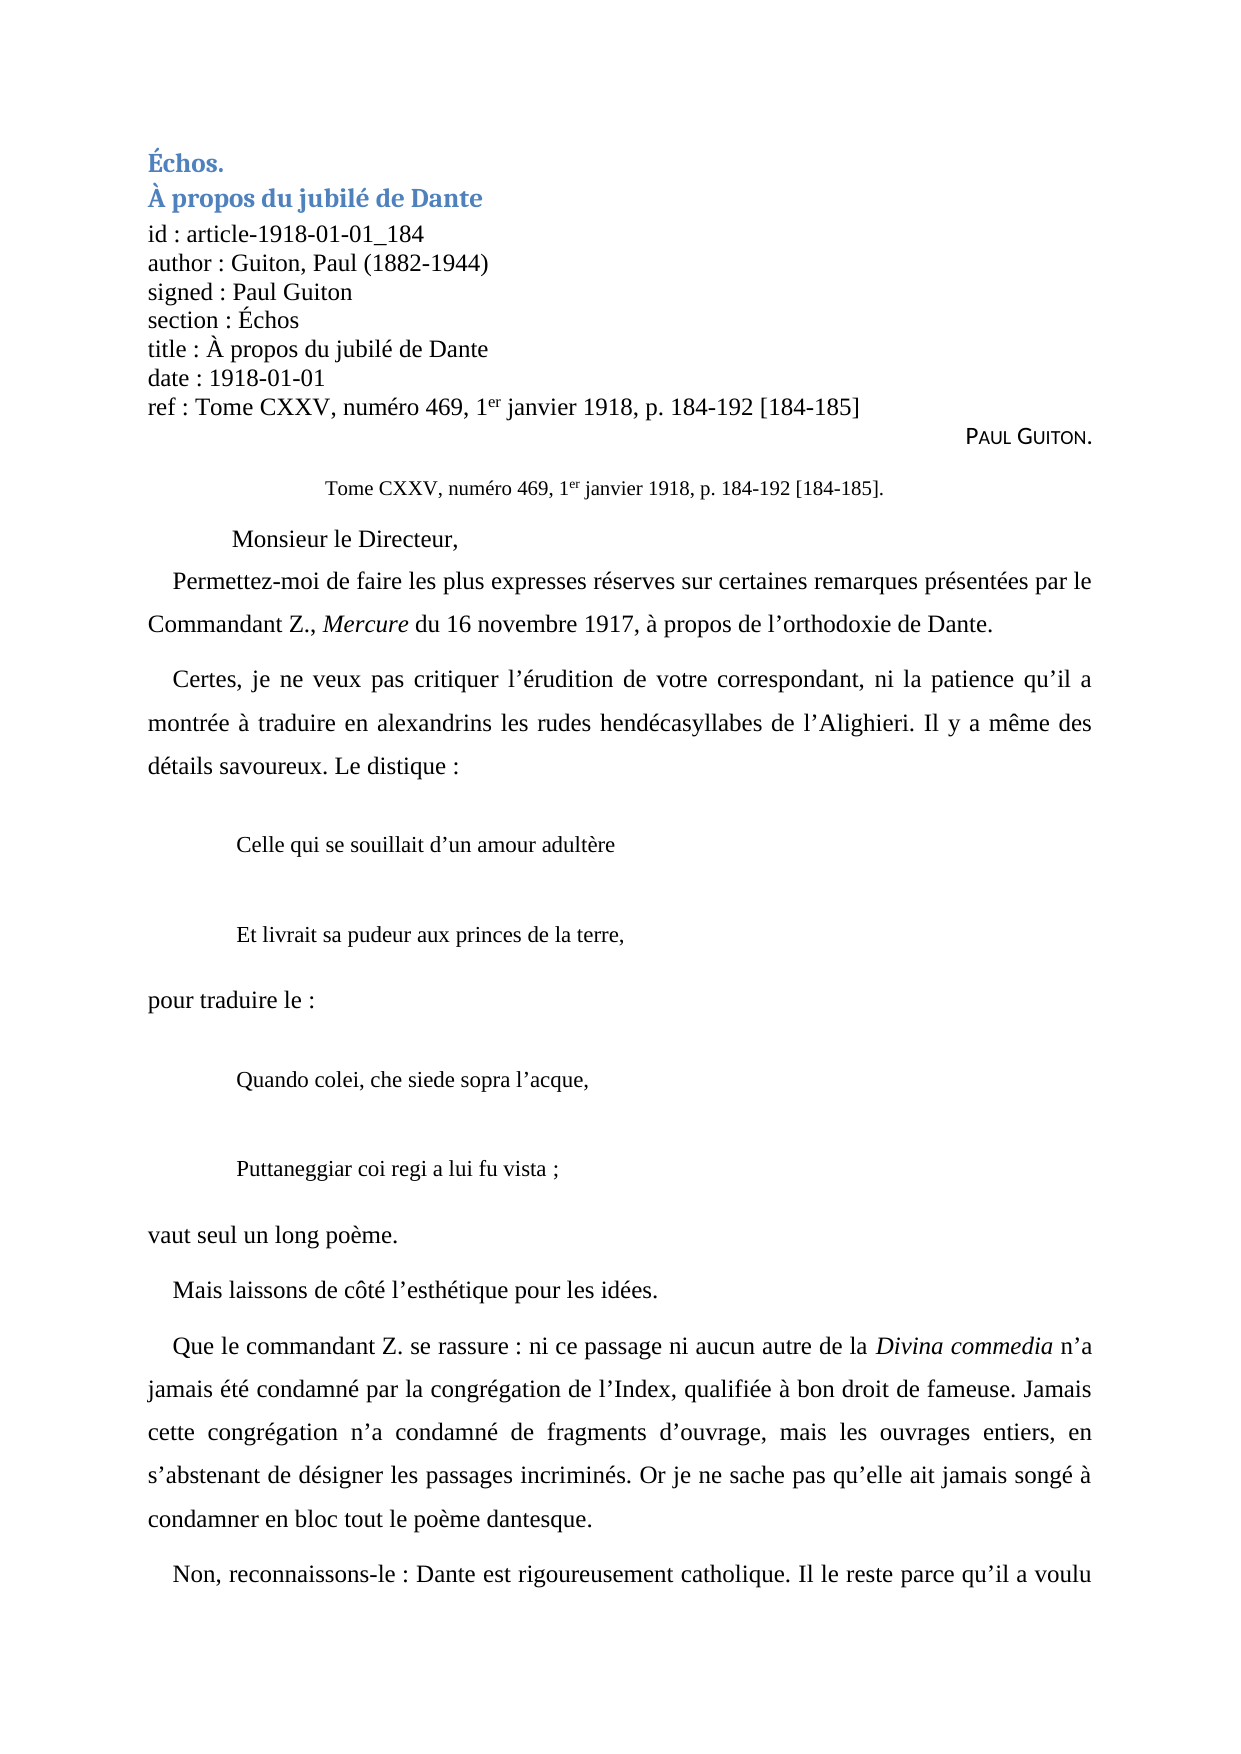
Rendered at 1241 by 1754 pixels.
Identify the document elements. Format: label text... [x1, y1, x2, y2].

text date : 1918-01-01 [148, 363, 1093, 392]
text Monsieur le Directeur, [207, 524, 1093, 553]
text Certes, je ne veux pas critiquer l’érudition de votre correspondant, ni la patience qu’il a montrée à traduire en alexandrins les rudes hendécasyllabes de l’Alighieri. Il y a même des détails savoureux. Le distique : [148, 664, 1093, 779]
text Celle qui se souillait d’un amour adultère [236, 831, 1093, 858]
text signed : Paul Guiton [148, 277, 1093, 305]
text Puttaneggiar coi regi a lui fu vista ; [236, 1155, 1093, 1182]
text pour traduire le : [148, 985, 1093, 1014]
text ref : Tome CXXV, numéro 469, 1er janvier 1918, p. 184-192 [184-185] [148, 392, 1093, 420]
text vaut seul un long poème. [148, 1220, 1093, 1249]
text Tome CXXV, numéro 469, 1er janvier 1918, p. 184-192 [184-185]. [325, 476, 1093, 500]
text Que le commandant Z. se rassure : ni ce passage ni aucun autre de la Divina commedia n’a jamais été condamné par la congrégation de l’Index, qualifiée à bon droit de fameuse. Jamais cette congrégation n’a condamné de fragments d’ouvrage, mais les ouvrages entiers, en s’abstenant de désigner les passages incriminés. Or je ne sache pas qu’elle ait jamais songé à condamner en bloc tout le poème dantesque. [148, 1331, 1093, 1532]
text Non, reconnaissons-le : Dante est rigoureusement catholique. Il le reste parce qu’il a voulu [148, 1559, 1093, 1588]
text author : Guiton, Paul (1882-1944) [148, 248, 1093, 277]
text Paul Guiton. [148, 420, 1093, 451]
text section : Échos [148, 305, 1093, 334]
text Permettez-moi de faire les plus expresses réserves sur certaines remarques présentées par le Commandant Z., Mercure du 16 novembre 1917, à propos de l’orthodoxie de Dante. [148, 566, 1093, 638]
text id : article-1918-01-01_184 [148, 219, 1093, 248]
text Mais laissons de côté l’esthétique pour les idées. [148, 1276, 1093, 1304]
text title : À propos du jubilé de Dante [148, 334, 1093, 363]
subtitle Échos. À propos du jubilé de Dante [148, 148, 1093, 214]
text Et livrait sa pudeur aux princes de la terre, [236, 921, 1093, 947]
text Quando colei, che siede sopra l’acque, [236, 1066, 1093, 1092]
